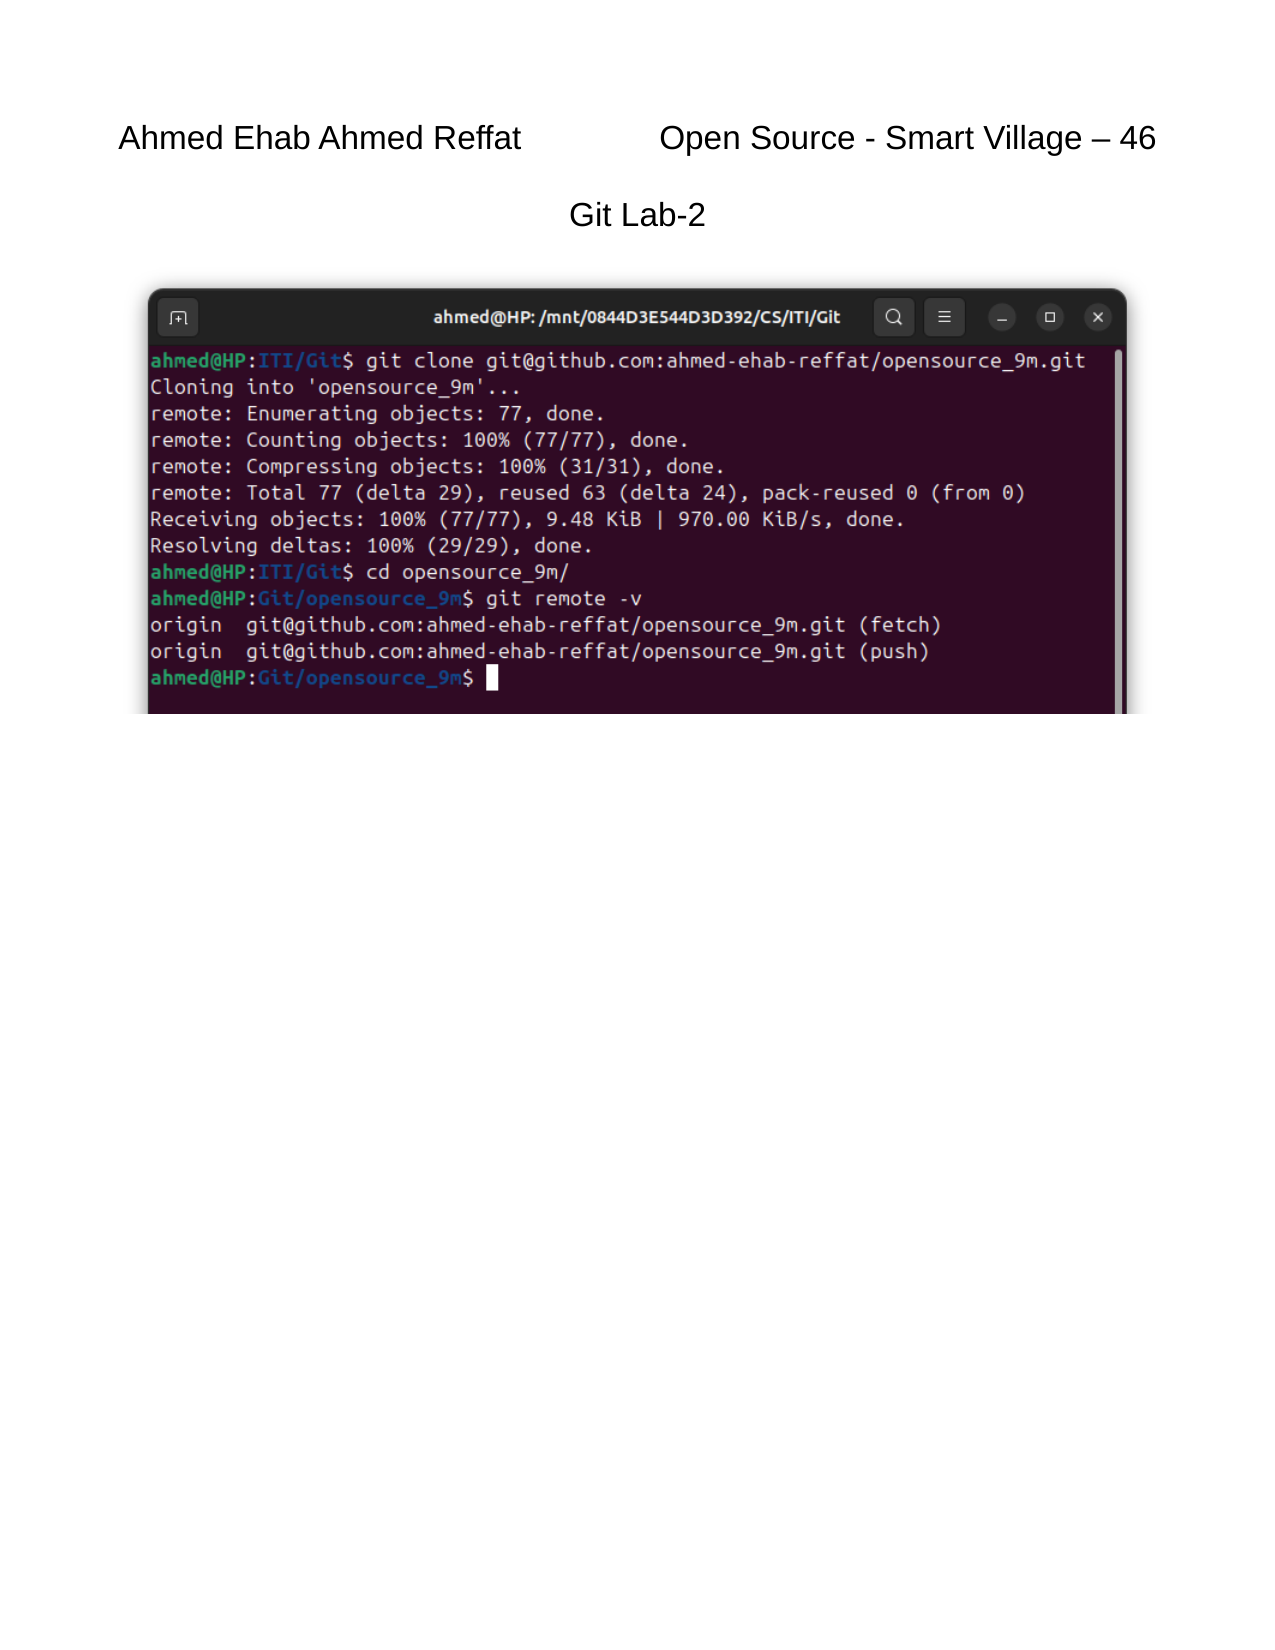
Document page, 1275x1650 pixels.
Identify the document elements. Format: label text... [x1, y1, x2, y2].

text Open Source - Smart Village – 46 [637, 118, 1157, 157]
text Git Lab-2 [118, 195, 1157, 233]
text Ahmed Ehab Ahmed Reffat [118, 118, 637, 157]
picture [118, 262, 1157, 714]
